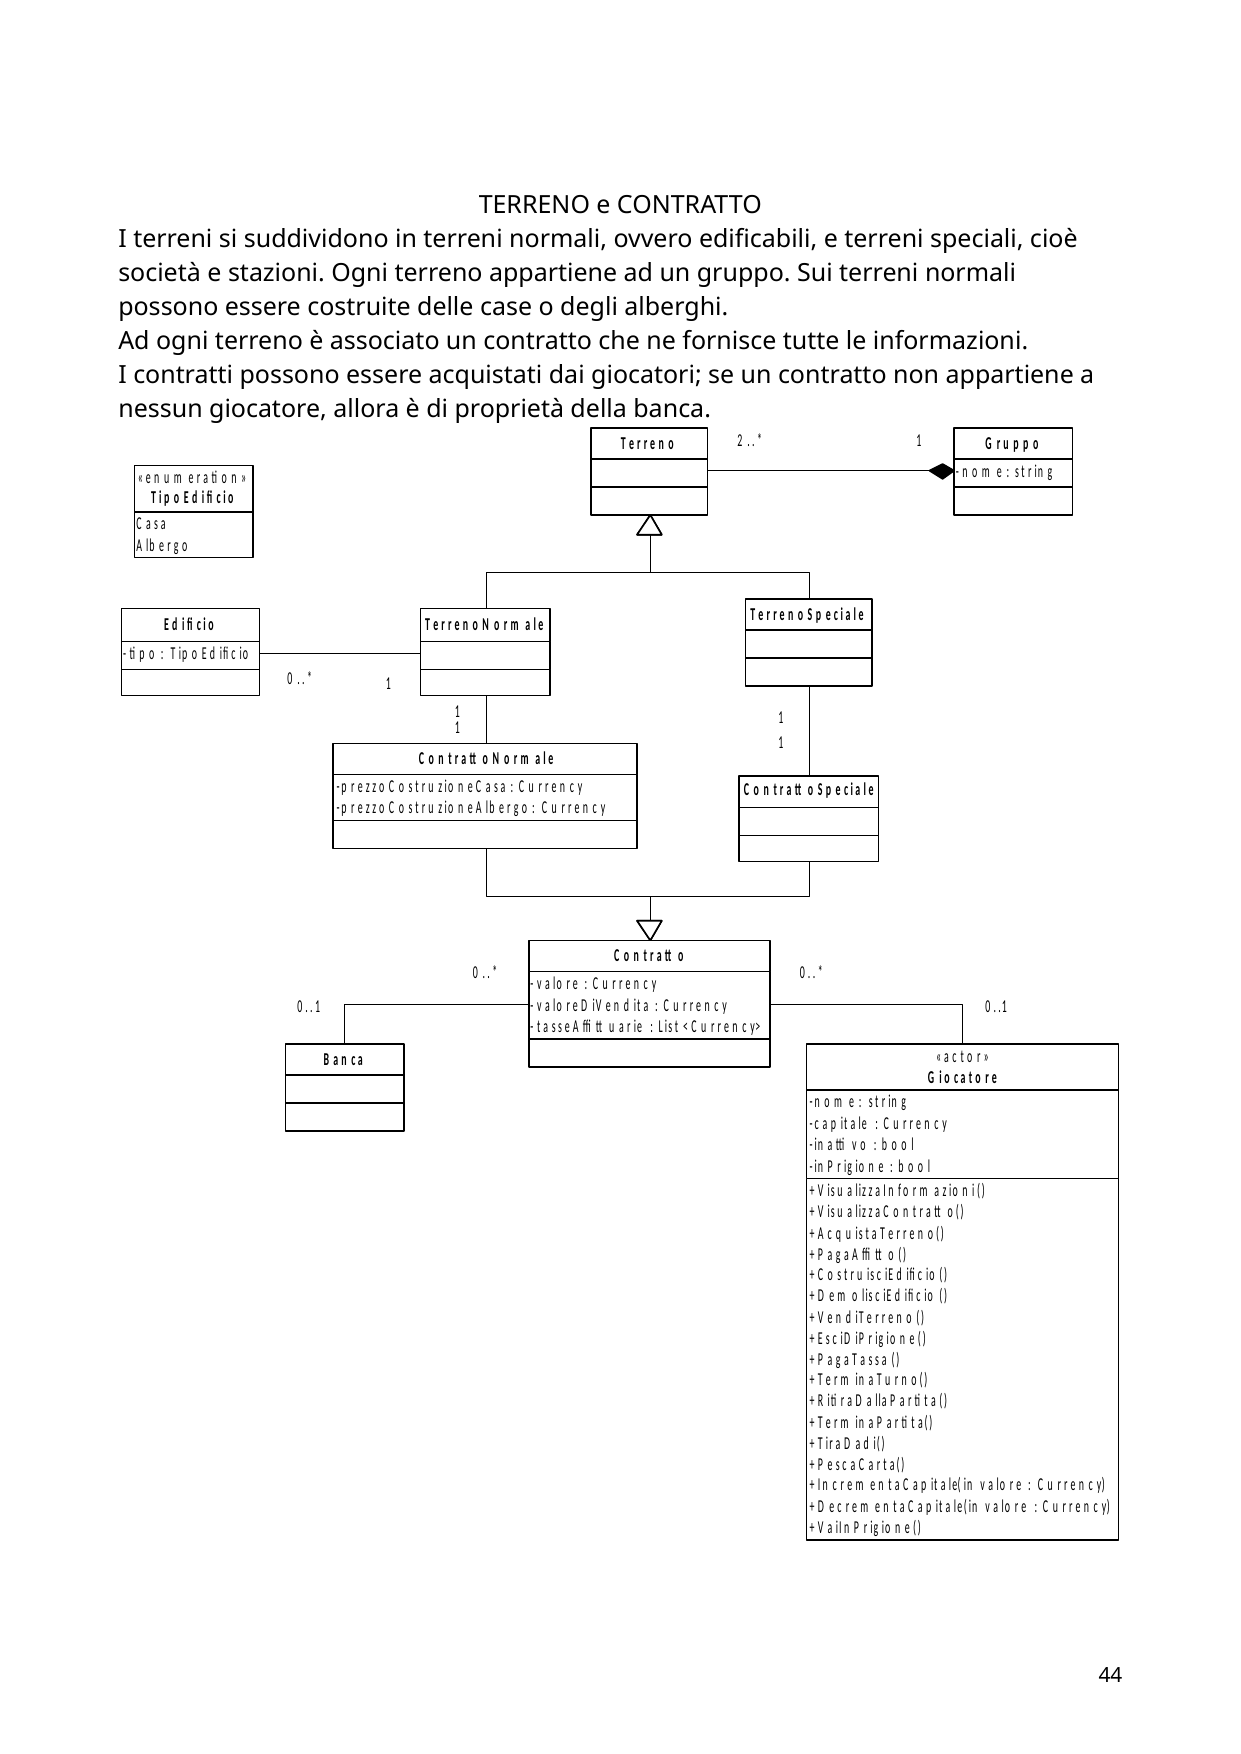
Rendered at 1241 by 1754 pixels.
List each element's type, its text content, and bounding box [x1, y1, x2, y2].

text Ad ogni terreno è associato un contratto che ne fornisce tutte le informazioni. [118, 322, 1122, 357]
text TERRENO e CONTRATTO [118, 186, 1122, 220]
text I terreni si suddividono in terreni normali, ovvero edificabili, e terreni speciali, cioè società e stazioni. Ogni terreno appartiene ad un gruppo. Sui terreni normali possono essere costruite delle case o degli alberghi. [118, 220, 1122, 322]
text I contratti possono essere acquistati dai giocatori; se un contratto non appartiene a nessun giocatore, allora è di proprietà della banca. [118, 357, 1122, 425]
